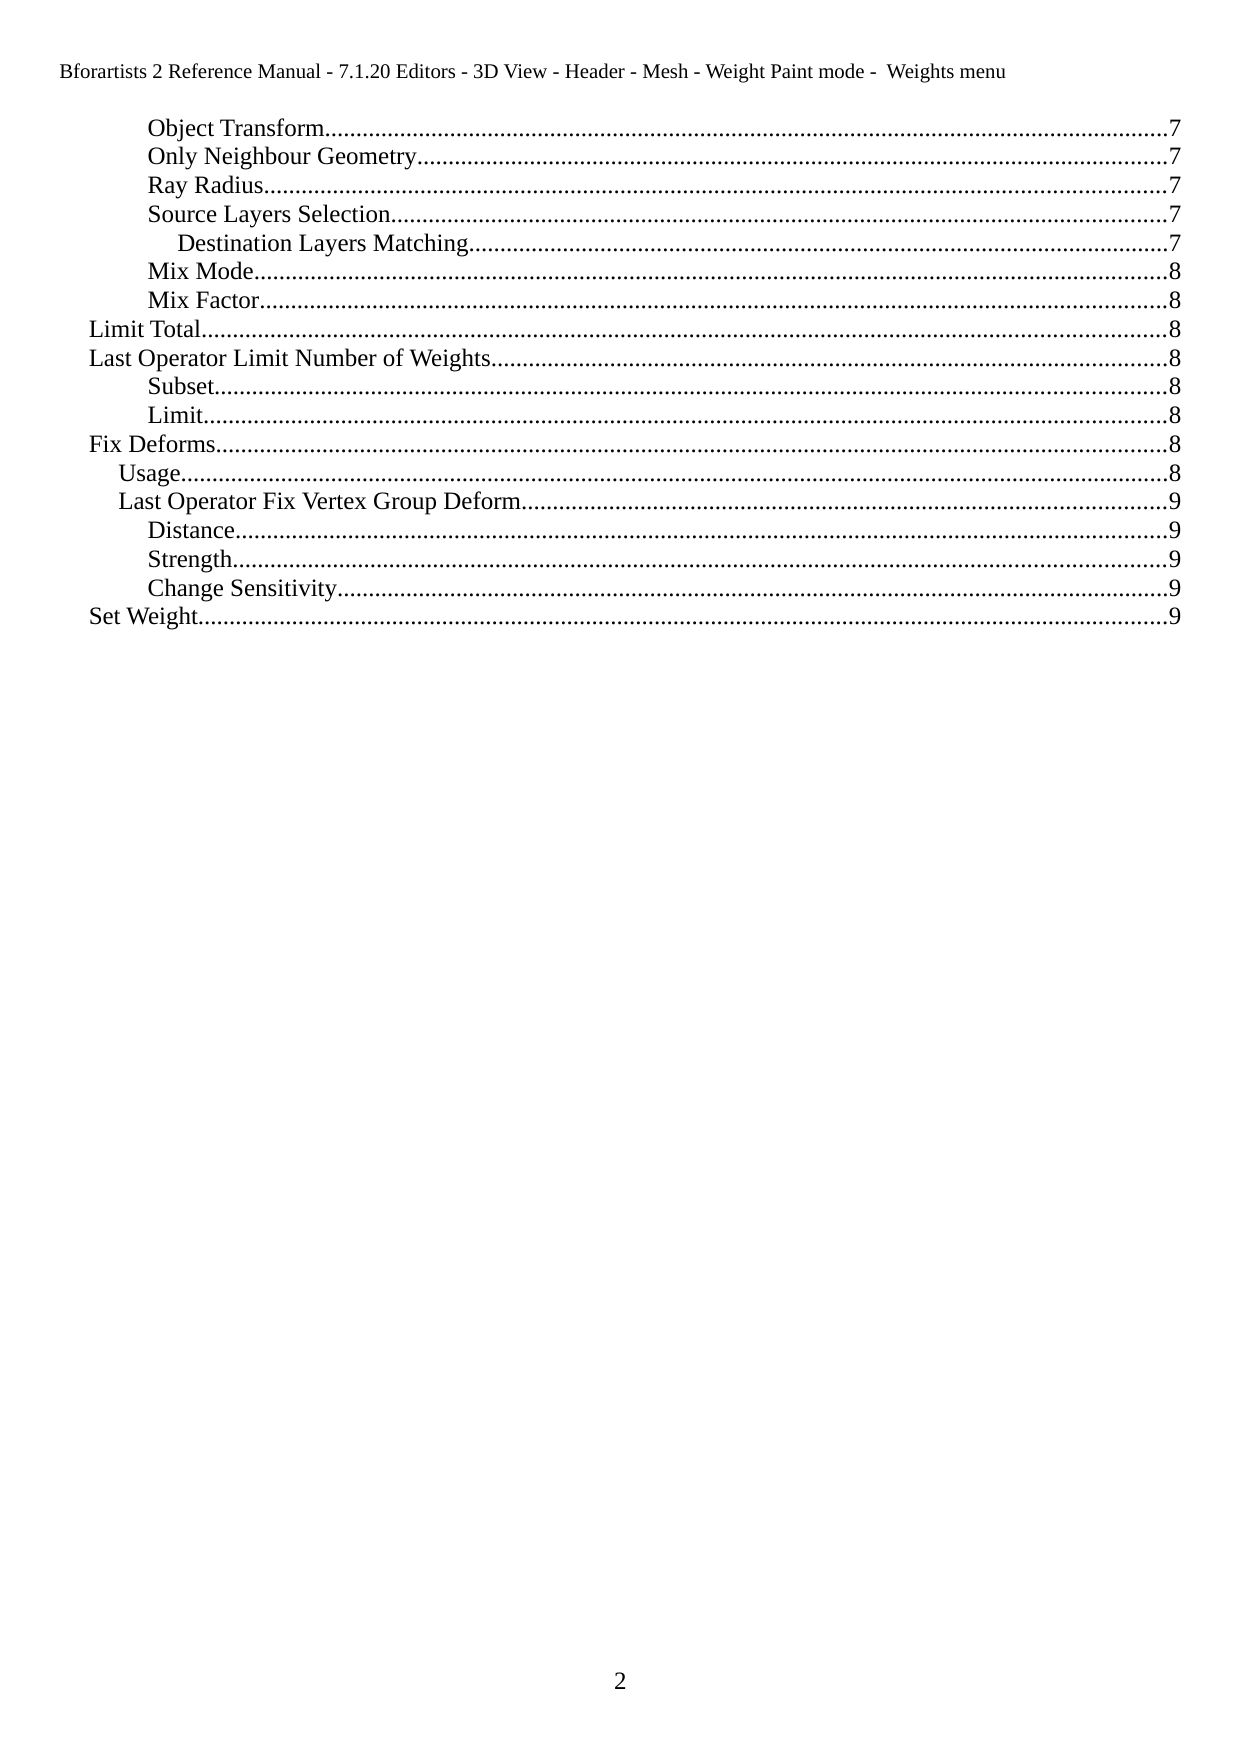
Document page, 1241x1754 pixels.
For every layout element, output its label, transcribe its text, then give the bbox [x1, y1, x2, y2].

text Object Transform 7 [147, 113, 1181, 141]
text Subset 8 [147, 371, 1181, 400]
text Change Sensitivity 9 [147, 573, 1181, 601]
text Limit Total 8 [88, 314, 1181, 343]
text Limit 8 [147, 400, 1181, 429]
text Last Operator Limit Number of Weights 8 [88, 343, 1181, 371]
text Usage 8 [118, 458, 1181, 486]
text Last Operator Fix Vertex Group Deform 9 [118, 486, 1181, 515]
text Strength 9 [147, 544, 1181, 573]
text Distance 9 [147, 515, 1181, 544]
text Fix Deforms 8 [88, 429, 1181, 458]
text Mix Mode 8 [147, 256, 1181, 285]
text Only Neighbour Geometry 7 [147, 141, 1181, 170]
text Source Layers Selection 7 [147, 199, 1181, 228]
text Ray Radius 7 [147, 170, 1181, 199]
text Destination Layers Matching 7 [177, 228, 1181, 256]
text Mix Factor 8 [147, 285, 1181, 314]
text Set Weight 9 [88, 601, 1181, 630]
